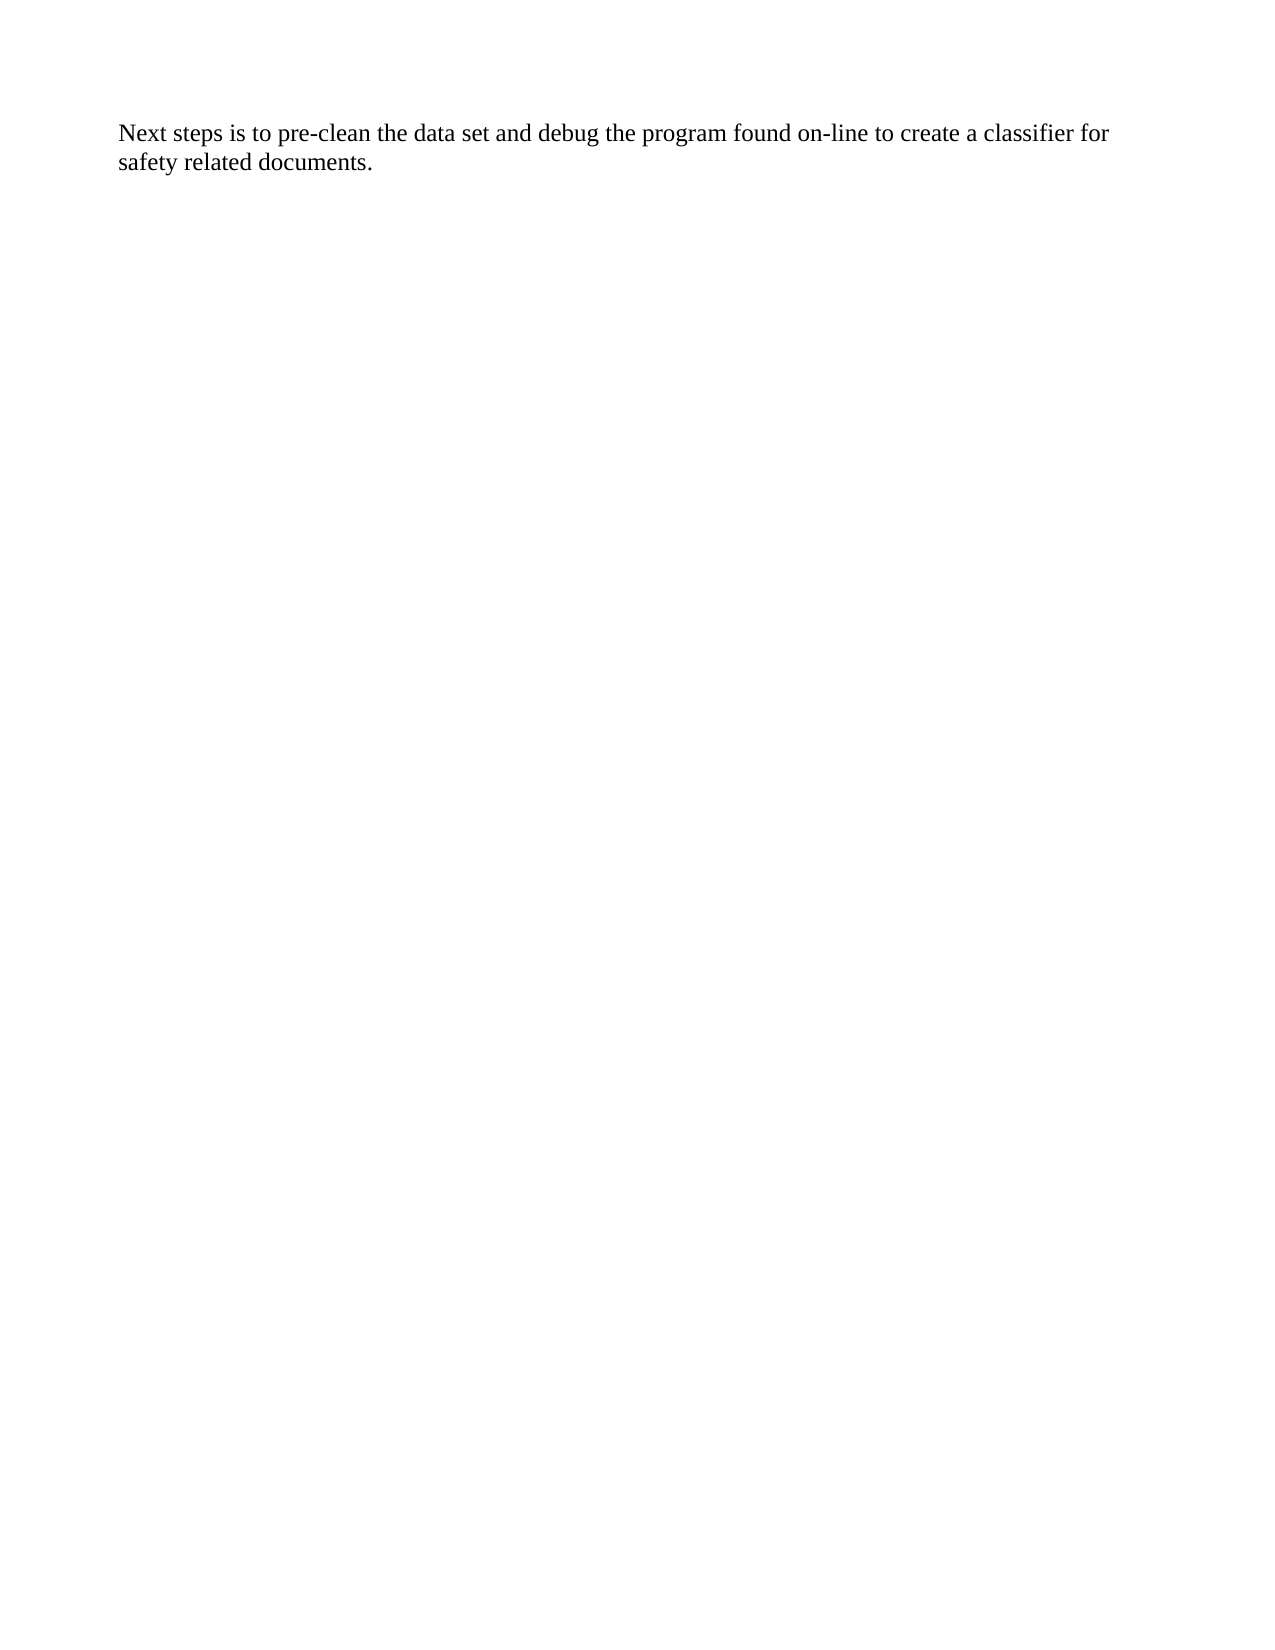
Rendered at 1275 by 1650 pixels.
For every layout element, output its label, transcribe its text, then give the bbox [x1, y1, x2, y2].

text Next steps is to pre-clean the data set and debug the program found on-line to create a classifier for safety related documents. [118, 118, 1157, 176]
